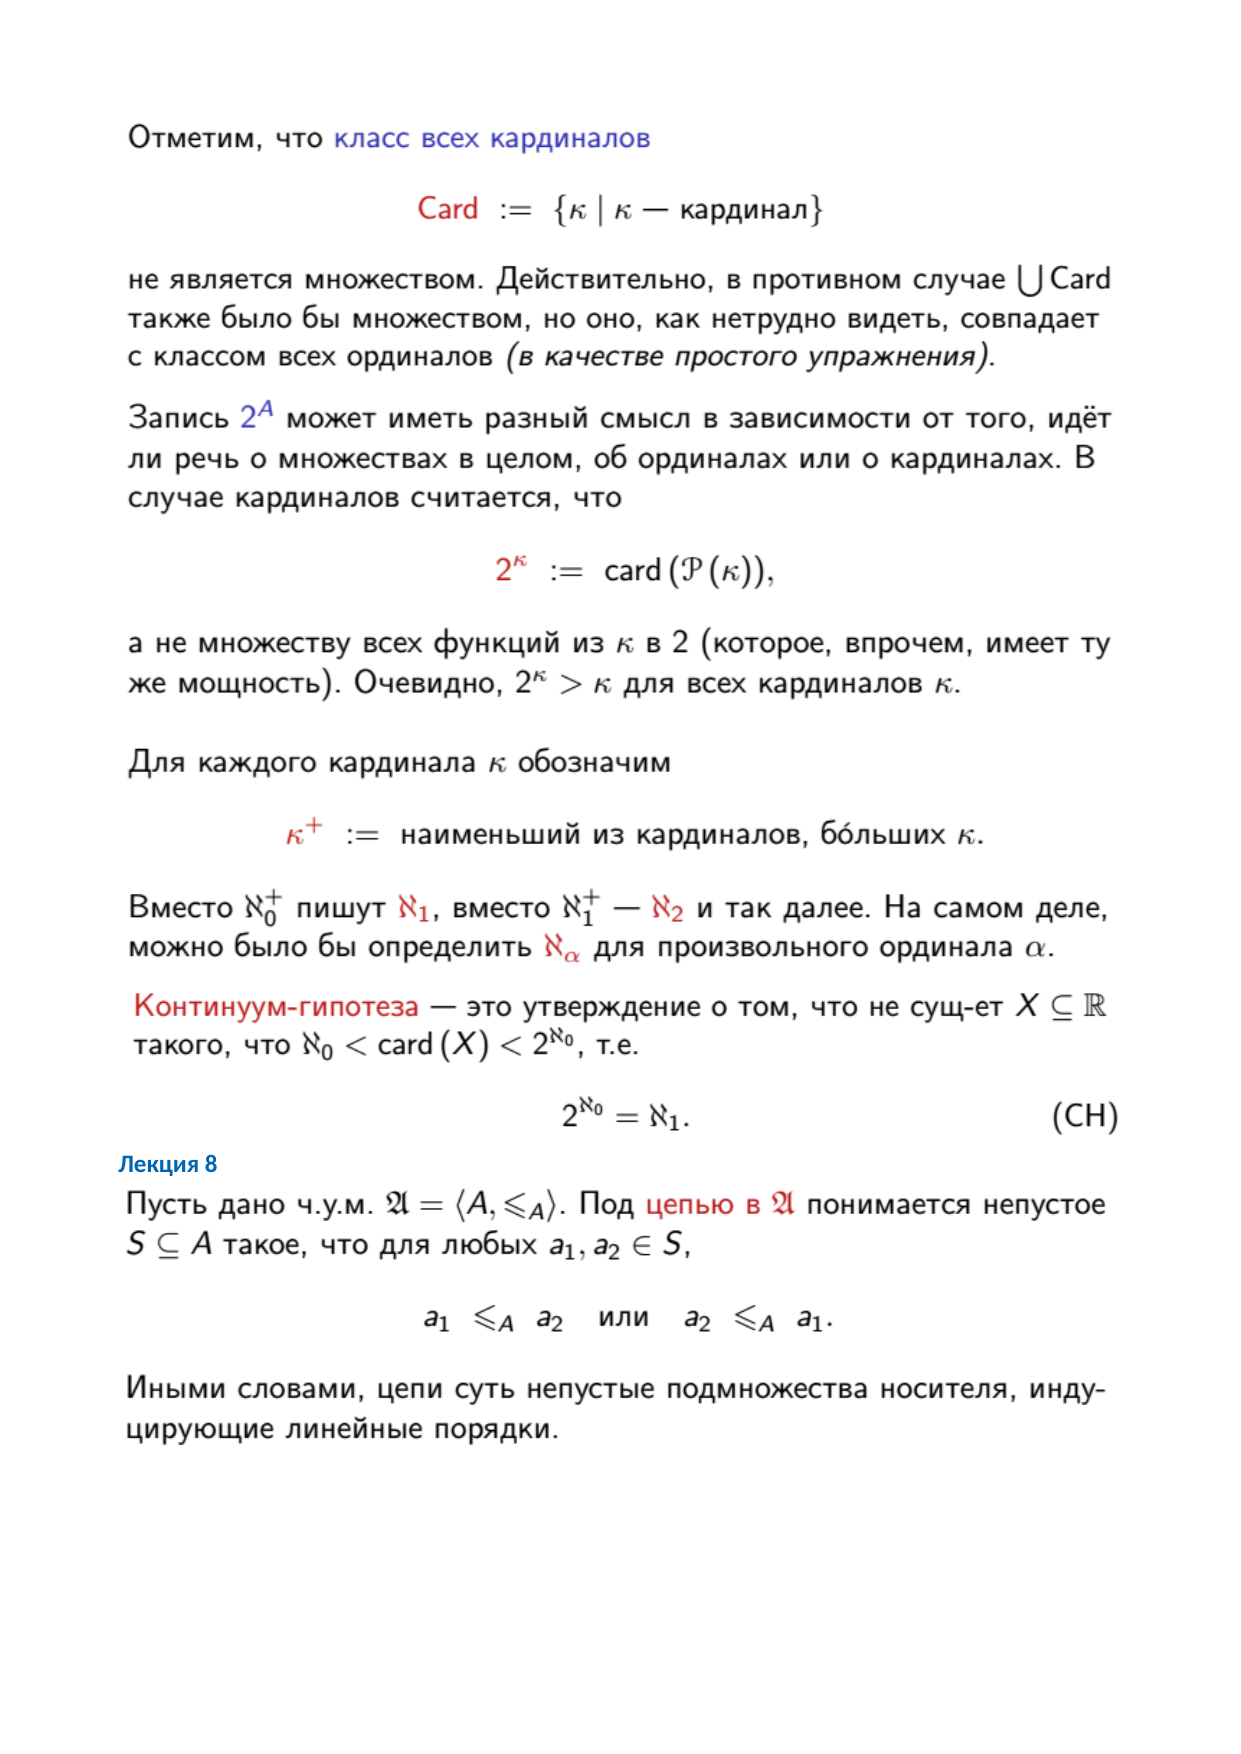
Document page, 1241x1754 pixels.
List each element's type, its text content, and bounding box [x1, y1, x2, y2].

picture [118, 118, 1123, 374]
text [118, 374, 1122, 399]
picture [118, 399, 1123, 965]
text Лекция 8 [118, 965, 1122, 1178]
picture [125, 986, 1130, 1149]
picture [118, 1178, 1123, 1459]
